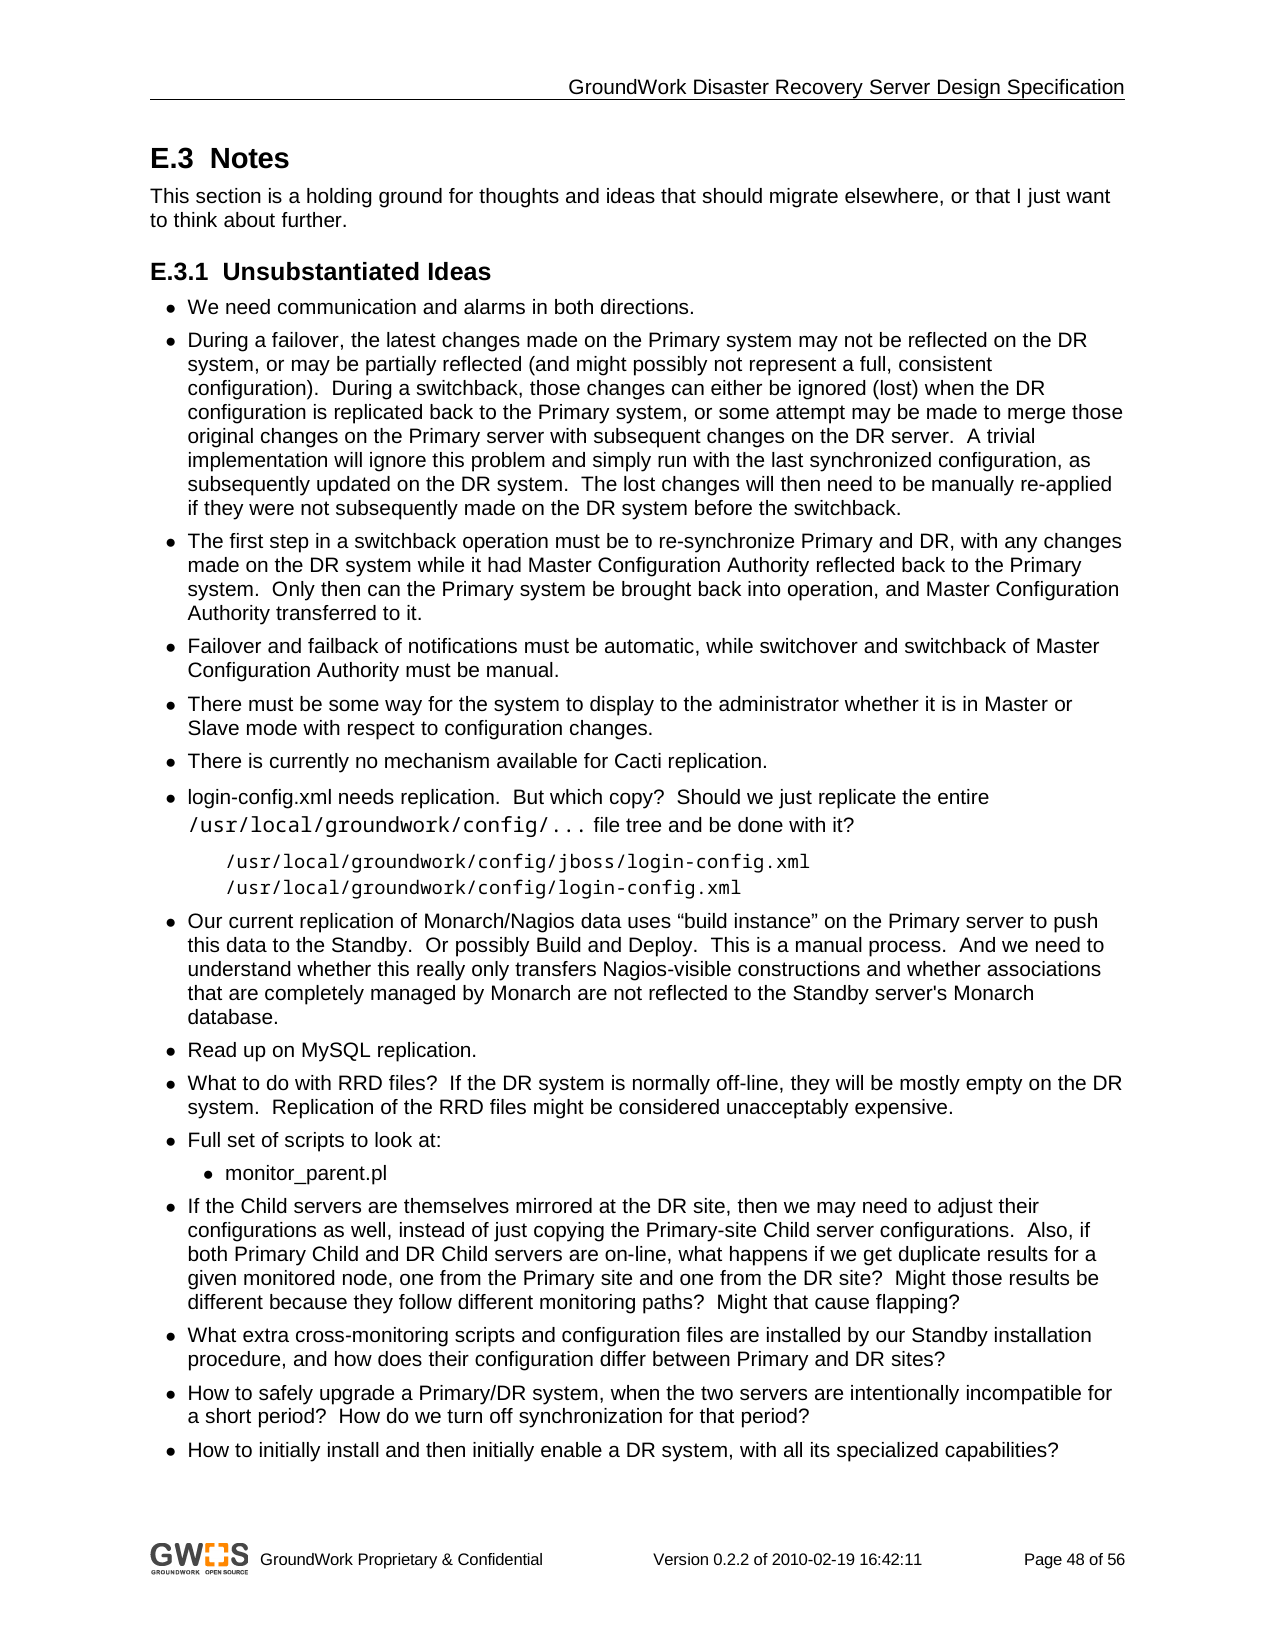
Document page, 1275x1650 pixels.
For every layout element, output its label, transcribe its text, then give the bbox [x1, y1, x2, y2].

list login-config.xml needs replication. But which copy? Should we just replicate the entire /usr/local/groundwork/config/... file tree and be done with it? [165, 782, 1125, 839]
list Full set of scripts to look at: [165, 1128, 1125, 1152]
list How to safely upgrade a Primary/DR system, when the two servers are intentionally incompatible for a short period? How do we turn off synchronization for that period? [165, 1380, 1125, 1428]
list If the Child servers are themselves mirrored at the DR site, then we may need to adjust their configurations as well, instead of just copying the Primary-site Child server configurations. Also, if both Primary Child and DR Child servers are on-line, what happens if we get duplicate results for a given monitored node, one from the Primary site and one from the DR site? Might those results be different because they follow different monitoring paths? Might that cause flapping? [165, 1194, 1125, 1314]
list Our current replication of Monarch/Nagios data uses “build instance” on the Primary server to push this data to the Standby. Or possibly Build and Deploy. This is a manual process. And we need to understand whether this really only transfers Nagios-visible constructions and whether associations that are completely managed by Monarch are not reflected to the Standby server's Monarch database. [165, 909, 1125, 1029]
list Failover and failback of notifications must be automatic, while switchover and switchback of Master Configuration Authority must be manual. [165, 634, 1125, 682]
list There is currently no mechanism available for Cacti replication. [165, 748, 1125, 773]
text This section is a holding ground for thoughts and ideas that should migrate elsewhere, or that I just want to think about further. [150, 183, 1125, 232]
list The first step in a switchback operation must be to re-synchronize Primary and DR, with any changes made on the DR system while it had Master Configuration Authority reflected back to the Primary system. Only then can the Primary system be brought back into operation, and Master Configuration Authority transferred to it. [165, 529, 1125, 625]
subtitle Unsubstantiated Ideas [150, 257, 1125, 286]
list What to do with RRD files? If the DR system is normally off-line, they will be mostly empty on the DR system. Replication of the RRD files might be considered unacceptably expensive. [165, 1071, 1125, 1119]
text /usr/local/groundwork/config/jboss/login-config.xml [225, 848, 1125, 874]
subtitle Notes [150, 141, 1125, 174]
picture [150, 1543, 248, 1575]
text /usr/local/groundwork/config/login-config.xml [225, 874, 1125, 900]
list What extra cross-monitoring scripts and configuration files are installed by our Standby installation procedure, and how does their configuration differ between Primary and DR sites? [165, 1323, 1125, 1371]
list There must be some way for the system to display to the administrator whether it is in Master or Slave mode with respect to configuration changes. [165, 691, 1125, 739]
list monitor_parent.pl [202, 1161, 1125, 1185]
list How to initially install and then initially enable a DR system, with all its specialized capabilities? [165, 1437, 1125, 1462]
list During a failover, the latest changes made on the Primary system may not be reflected on the DR system, or may be partially reflected (and might possibly not represent a full, consistent configuration). During a switchback, those changes can either be ignored (lost) when the DR configuration is replicated back to the Primary system, or some attempt may be made to merge those original changes on the Primary server with subsequent changes on the DR server. A trivial implementation will ignore this problem and simply run with the last synchronized configuration, as subsequently updated on the DR system. The lost changes will then need to be manually re-applied if they were not subsequently made on the DR system before the switchback. [165, 328, 1125, 520]
list Read up on MySQL replication. [165, 1038, 1125, 1062]
list We need communication and alarms in both directions. [165, 295, 1125, 319]
